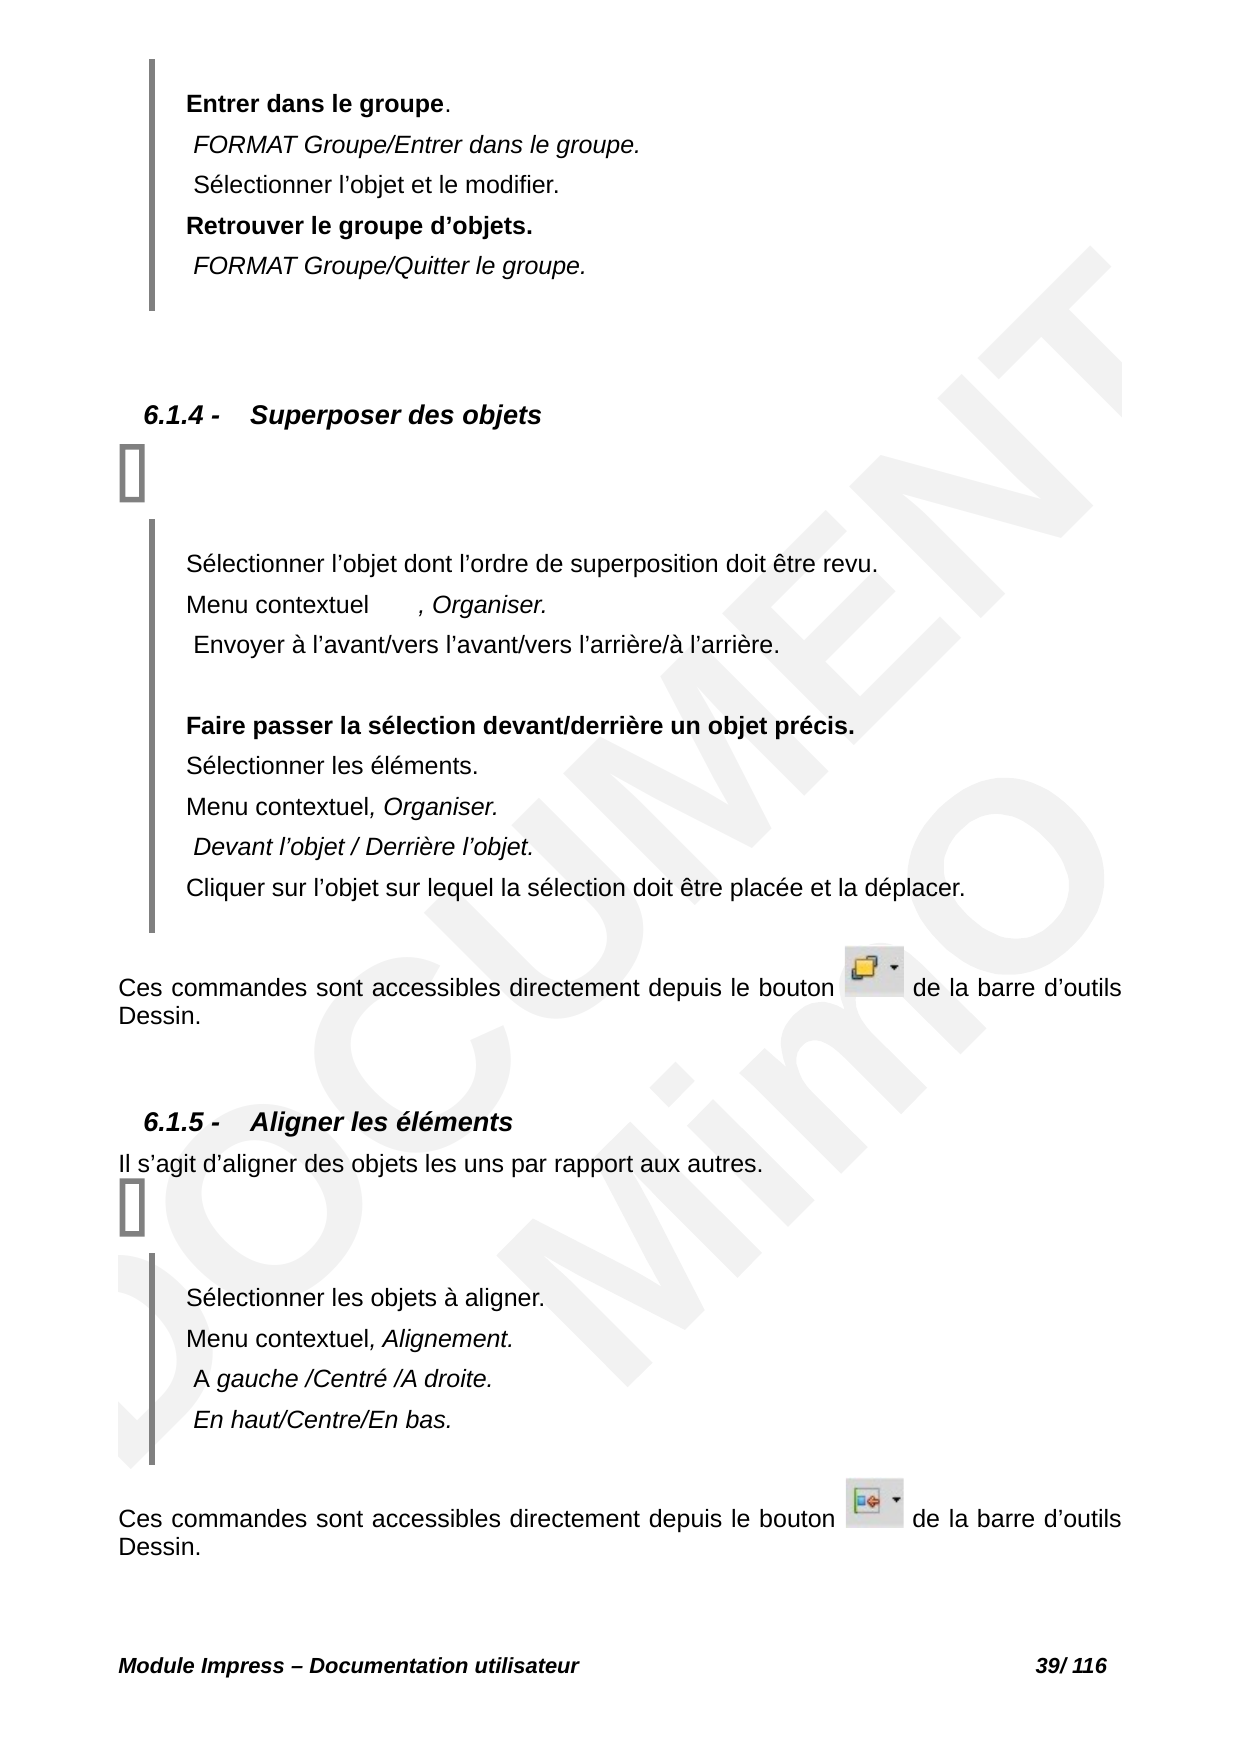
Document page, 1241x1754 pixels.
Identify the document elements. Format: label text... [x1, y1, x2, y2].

text Menu contextuel , Organiser. [155, 559, 1122, 600]
text Sélectionner les éléments. [155, 721, 1122, 761]
text Entrer dans le groupe. [155, 59, 1122, 99]
text FORMAT Groupe/Quitter le groupe. [155, 221, 1122, 311]
text Menu contextuel, Alignement. [155, 1293, 1122, 1334]
text Il s’agit d’aligner des objets les uns par rapport aux autres. [118, 1149, 1122, 1177]
text 8 [118, 443, 1122, 519]
picture [844, 945, 904, 997]
text 8 [118, 1177, 1122, 1253]
text Devant l’objet / Derrière l’objet. [155, 802, 1122, 842]
subtitle Aligner les éléments [143, 1107, 1122, 1137]
picture [845, 1477, 904, 1528]
text Cliquer sur l’objet sur lequel la sélection doit être placée et la déplacer. [155, 842, 1122, 933]
text Envoyer à l’avant/vers l’avant/vers l’arrière/à l’arrière. [155, 600, 1122, 659]
text Ces commandes sont accessibles directement depuis le bouton de la barre d’outils Dessin. [118, 945, 1122, 1030]
text Ces commandes sont accessibles directement depuis le bouton de la barre d’outils Dessin. [118, 1477, 1122, 1560]
text FORMAT Groupe/Entrer dans le groupe. [155, 99, 1122, 140]
text En haut/Centre/En bas. [155, 1374, 1122, 1465]
text Menu contextuel, Organiser. [155, 761, 1122, 802]
text Sélectionner l’objet et le modifier. [155, 140, 1122, 180]
text A gauche /Centré /A droite. [155, 1334, 1122, 1374]
text Retrouver le groupe d’objets. [155, 180, 1122, 221]
text Sélectionner les objets à aligner. [155, 1253, 1122, 1293]
text Sélectionner l’objet dont l’ordre de superposition doit être revu. [155, 519, 1122, 559]
subtitle Superposer des objets [143, 400, 1122, 431]
text Faire passer la sélection devant/derrière un objet précis. [155, 681, 1122, 721]
